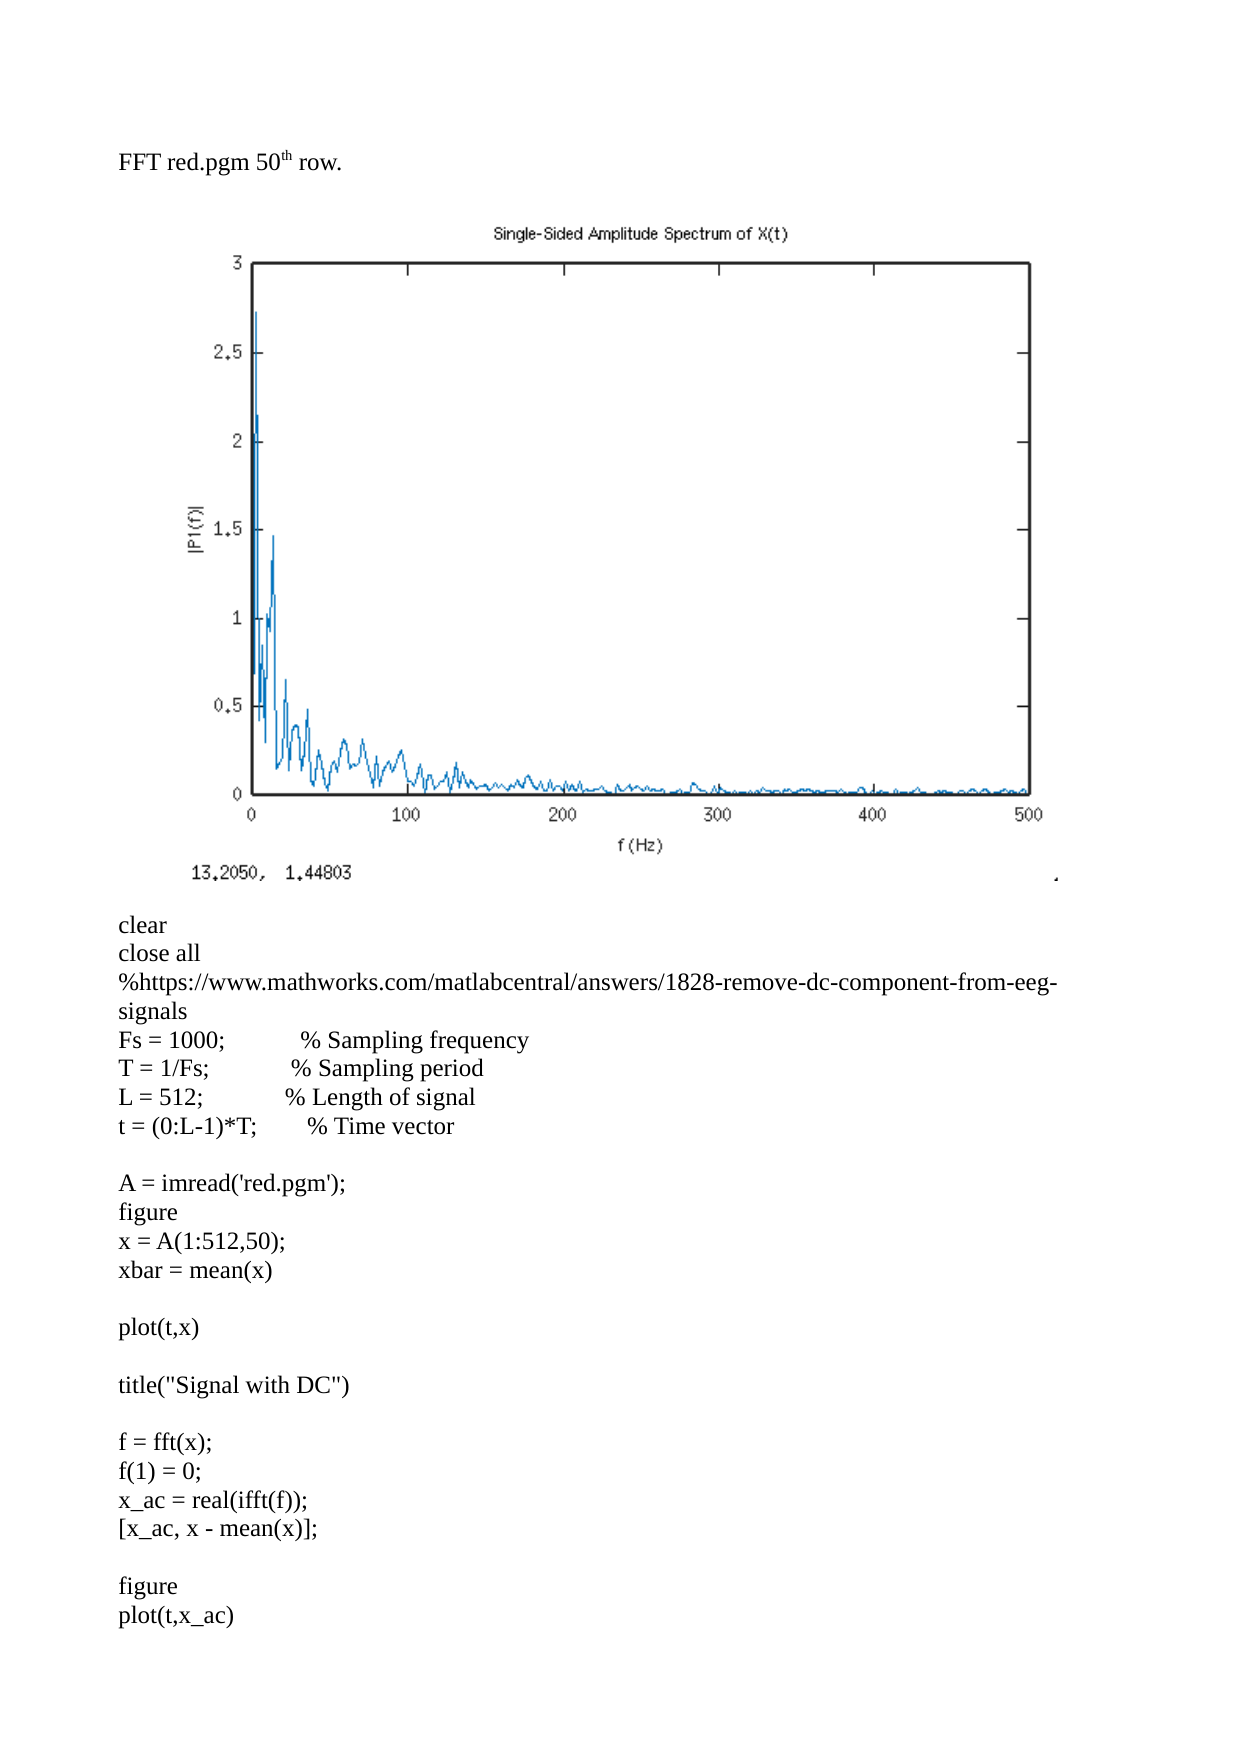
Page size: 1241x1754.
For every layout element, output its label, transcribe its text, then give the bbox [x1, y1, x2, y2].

text t = (0:L-1)*T; % Time vector [118, 1111, 1122, 1140]
text f = fft(x); [118, 1427, 1122, 1456]
text figure [118, 1197, 1122, 1226]
text FFT red.pgm 50th row. [118, 147, 1122, 176]
text x_ac = real(ifft(f)); [118, 1485, 1122, 1513]
text x = A(1:512,50); [118, 1226, 1122, 1255]
text title("Signal with DC") [118, 1370, 1122, 1398]
text f(1) = 0; [118, 1456, 1122, 1485]
text %https://www.mathworks.com/matlabcentral/answers/1828-remove-dc-component-from-eeg-signals [118, 967, 1122, 1025]
text clear [118, 910, 1122, 938]
text [x_ac, x - mean(x)]; [118, 1513, 1122, 1542]
text A = imread('red.pgm'); [118, 1168, 1122, 1197]
text figure [118, 1571, 1122, 1600]
text plot(t,x_ac) [118, 1600, 1122, 1628]
picture [182, 204, 1058, 881]
text Fs = 1000; % Sampling frequency [118, 1025, 1122, 1053]
text T = 1/Fs; % Sampling period [118, 1053, 1122, 1082]
text xbar = mean(x) [118, 1255, 1122, 1283]
text plot(t,x) [118, 1312, 1122, 1341]
text L = 512; % Length of signal [118, 1082, 1122, 1111]
text close all [118, 938, 1122, 967]
